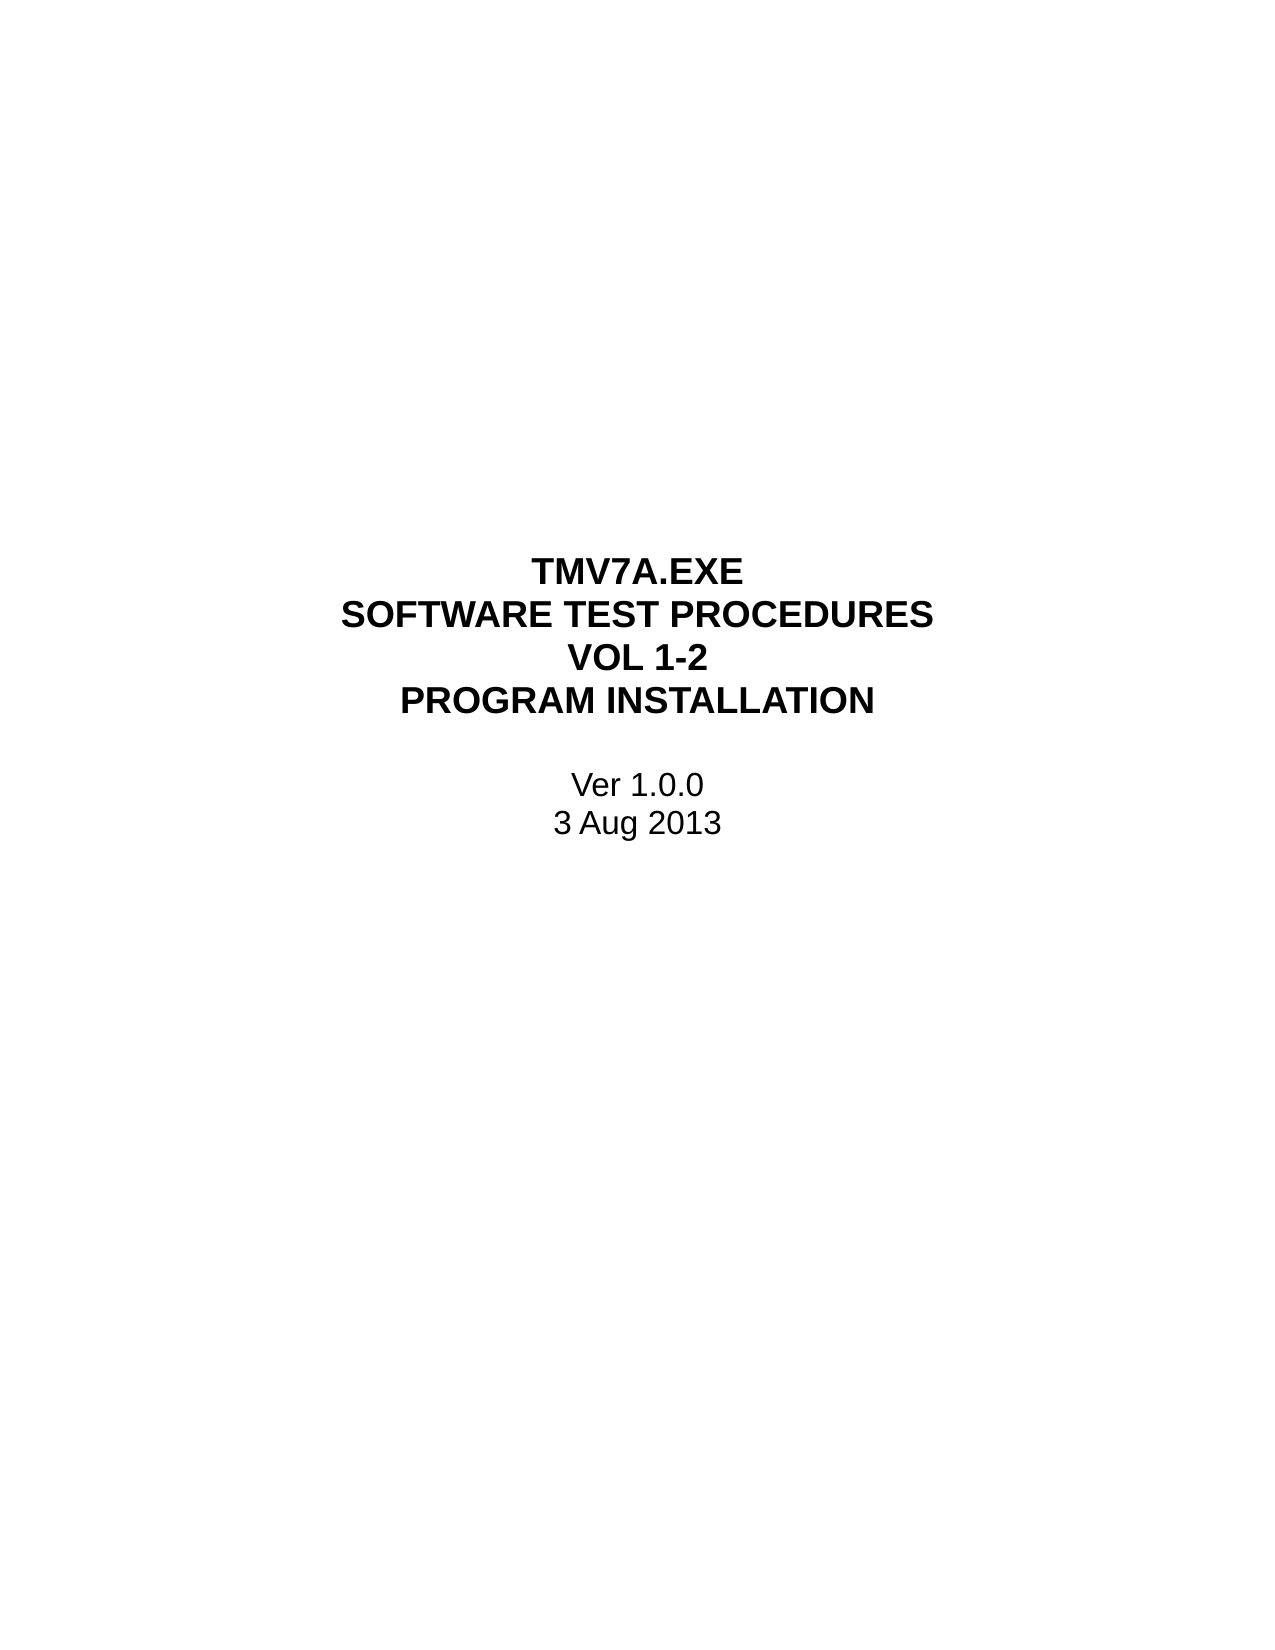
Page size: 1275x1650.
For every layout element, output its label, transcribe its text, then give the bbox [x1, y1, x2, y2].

text VOL 1-2 [118, 636, 1157, 679]
text PROGRAM INSTALLATION [118, 679, 1157, 722]
text TMV7A.EXE [118, 549, 1157, 592]
text SOFTWARE TEST PROCEDURES [118, 592, 1157, 636]
text 3 Aug 2013 [118, 803, 1157, 842]
text Ver 1.0.0 [118, 765, 1157, 803]
